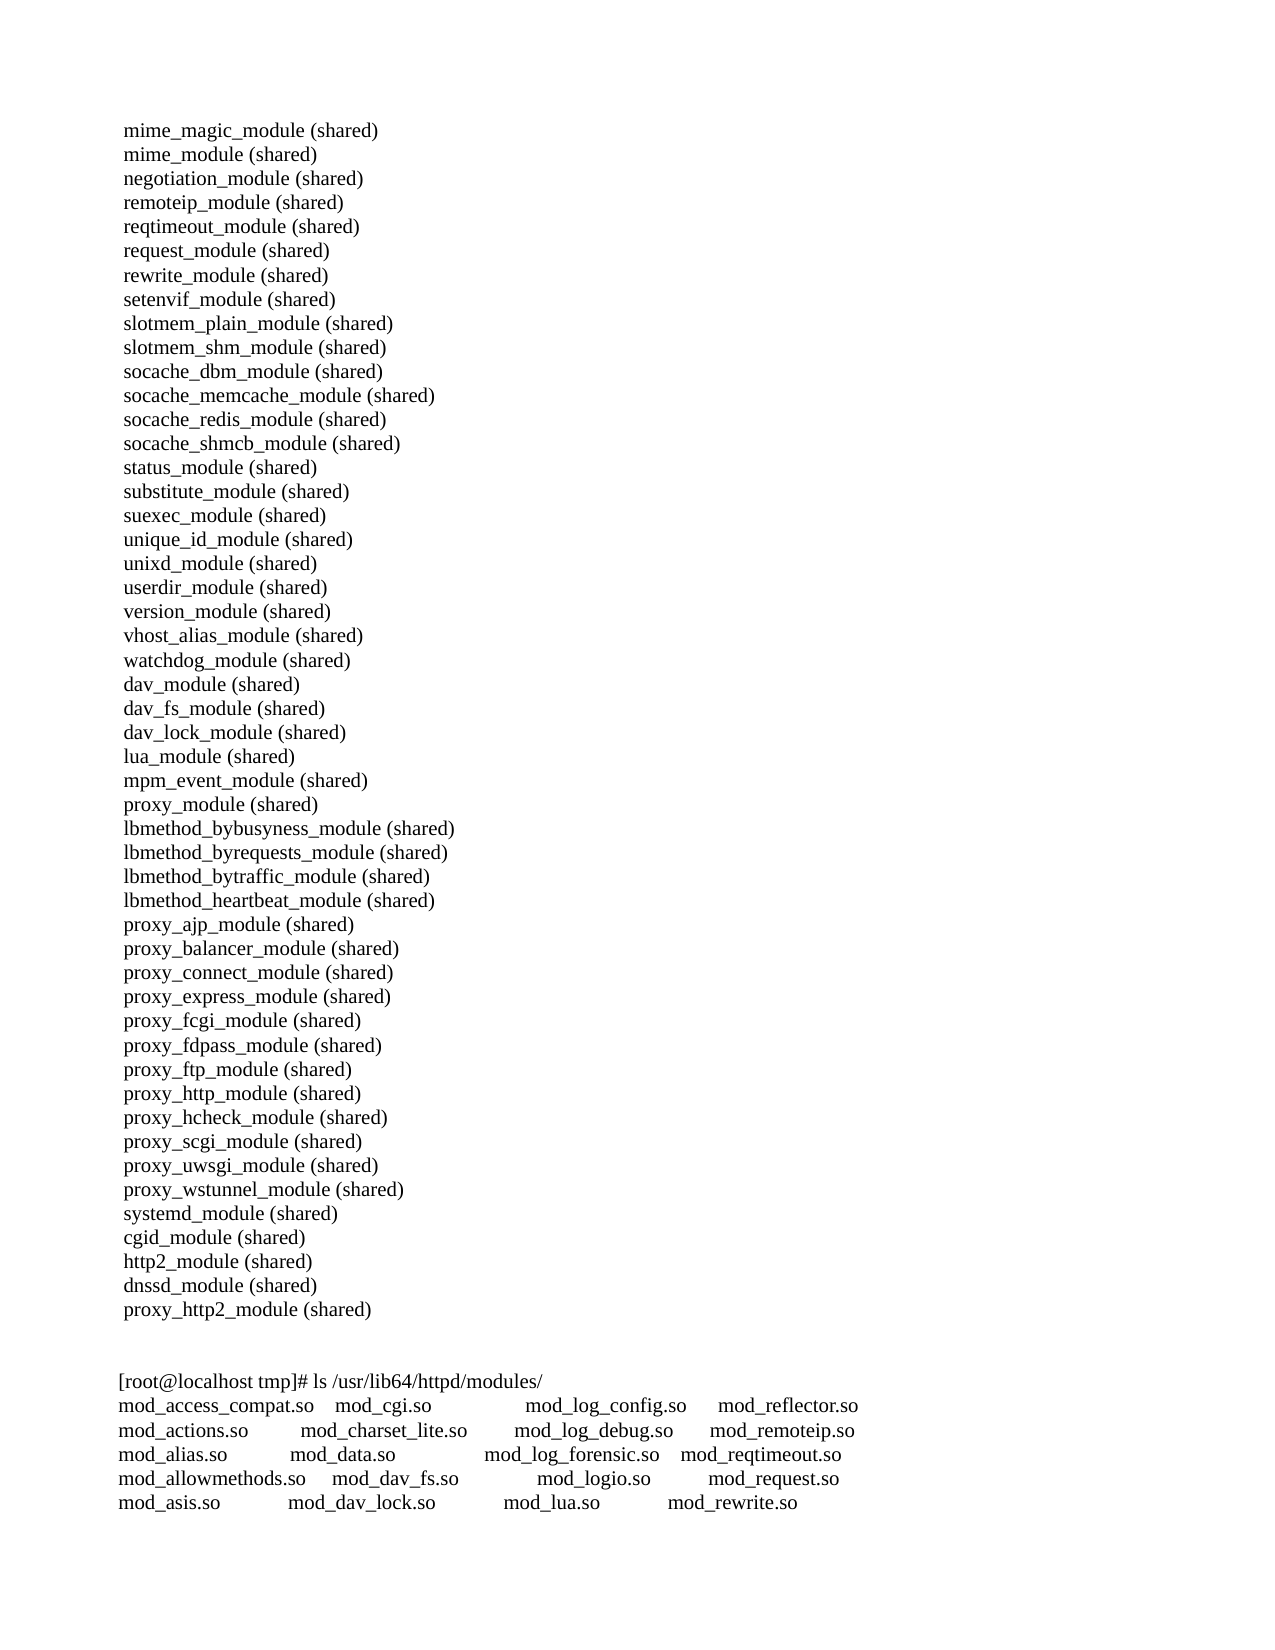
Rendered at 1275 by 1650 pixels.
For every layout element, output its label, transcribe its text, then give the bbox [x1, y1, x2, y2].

text dav_fs_module (shared) [118, 696, 1157, 720]
text mod_access_compat.so mod_cgi.so mod_log_config.so mod_reflector.so [118, 1393, 1157, 1417]
text dav_module (shared) [118, 672, 1157, 696]
text dnssd_module (shared) [118, 1273, 1157, 1297]
text socache_dbm_module (shared) [118, 359, 1157, 383]
text lbmethod_heartbeat_module (shared) [118, 888, 1157, 912]
text proxy_uwsgi_module (shared) [118, 1153, 1157, 1177]
text cgid_module (shared) [118, 1225, 1157, 1249]
text unique_id_module (shared) [118, 527, 1157, 551]
text lbmethod_bybusyness_module (shared) [118, 816, 1157, 840]
text proxy_hcheck_module (shared) [118, 1105, 1157, 1129]
text version_module (shared) [118, 599, 1157, 623]
text suexec_module (shared) [118, 503, 1157, 527]
text proxy_fdpass_module (shared) [118, 1032, 1157, 1057]
text substitute_module (shared) [118, 479, 1157, 503]
text socache_memcache_module (shared) [118, 383, 1157, 407]
text systemd_module (shared) [118, 1201, 1157, 1225]
text reqtimeout_module (shared) [118, 214, 1157, 238]
text proxy_ftp_module (shared) [118, 1057, 1157, 1081]
text proxy_http_module (shared) [118, 1081, 1157, 1105]
text proxy_balancer_module (shared) [118, 936, 1157, 960]
text request_module (shared) [118, 238, 1157, 262]
text mod_allowmethods.so mod_dav_fs.so mod_logio.so mod_request.so [118, 1466, 1157, 1490]
text lua_module (shared) [118, 744, 1157, 768]
text mime_module (shared) [118, 142, 1157, 166]
text remoteip_module (shared) [118, 190, 1157, 214]
text socache_redis_module (shared) [118, 407, 1157, 431]
text dav_lock_module (shared) [118, 720, 1157, 744]
text socache_shmcb_module (shared) [118, 431, 1157, 455]
text slotmem_shm_module (shared) [118, 335, 1157, 359]
text watchdog_module (shared) [118, 647, 1157, 672]
text rewrite_module (shared) [118, 262, 1157, 287]
text proxy_express_module (shared) [118, 984, 1157, 1008]
text proxy_connect_module (shared) [118, 960, 1157, 984]
text mpm_event_module (shared) [118, 768, 1157, 792]
text lbmethod_bytraffic_module (shared) [118, 864, 1157, 888]
text [root@localhost tmp]# ls /usr/lib64/httpd/modules/ [118, 1369, 1157, 1393]
text status_module (shared) [118, 455, 1157, 479]
text http2_module (shared) [118, 1249, 1157, 1273]
text proxy_module (shared) [118, 792, 1157, 816]
text proxy_scgi_module (shared) [118, 1129, 1157, 1153]
text mod_actions.so mod_charset_lite.so mod_log_debug.so mod_remoteip.so [118, 1417, 1157, 1442]
text mod_alias.so mod_data.so mod_log_forensic.so mod_reqtimeout.so [118, 1442, 1157, 1466]
text mime_magic_module (shared) [118, 118, 1157, 142]
text proxy_http2_module (shared) [118, 1297, 1157, 1321]
text lbmethod_byrequests_module (shared) [118, 840, 1157, 864]
text proxy_wstunnel_module (shared) [118, 1177, 1157, 1201]
text mod_asis.so mod_dav_lock.so mod_lua.so mod_rewrite.so [118, 1490, 1157, 1514]
text proxy_fcgi_module (shared) [118, 1008, 1157, 1032]
text userdir_module (shared) [118, 575, 1157, 599]
text negotiation_module (shared) [118, 166, 1157, 190]
text proxy_ajp_module (shared) [118, 912, 1157, 936]
text vhost_alias_module (shared) [118, 623, 1157, 647]
text slotmem_plain_module (shared) [118, 311, 1157, 335]
text setenvif_module (shared) [118, 287, 1157, 311]
text unixd_module (shared) [118, 551, 1157, 575]
